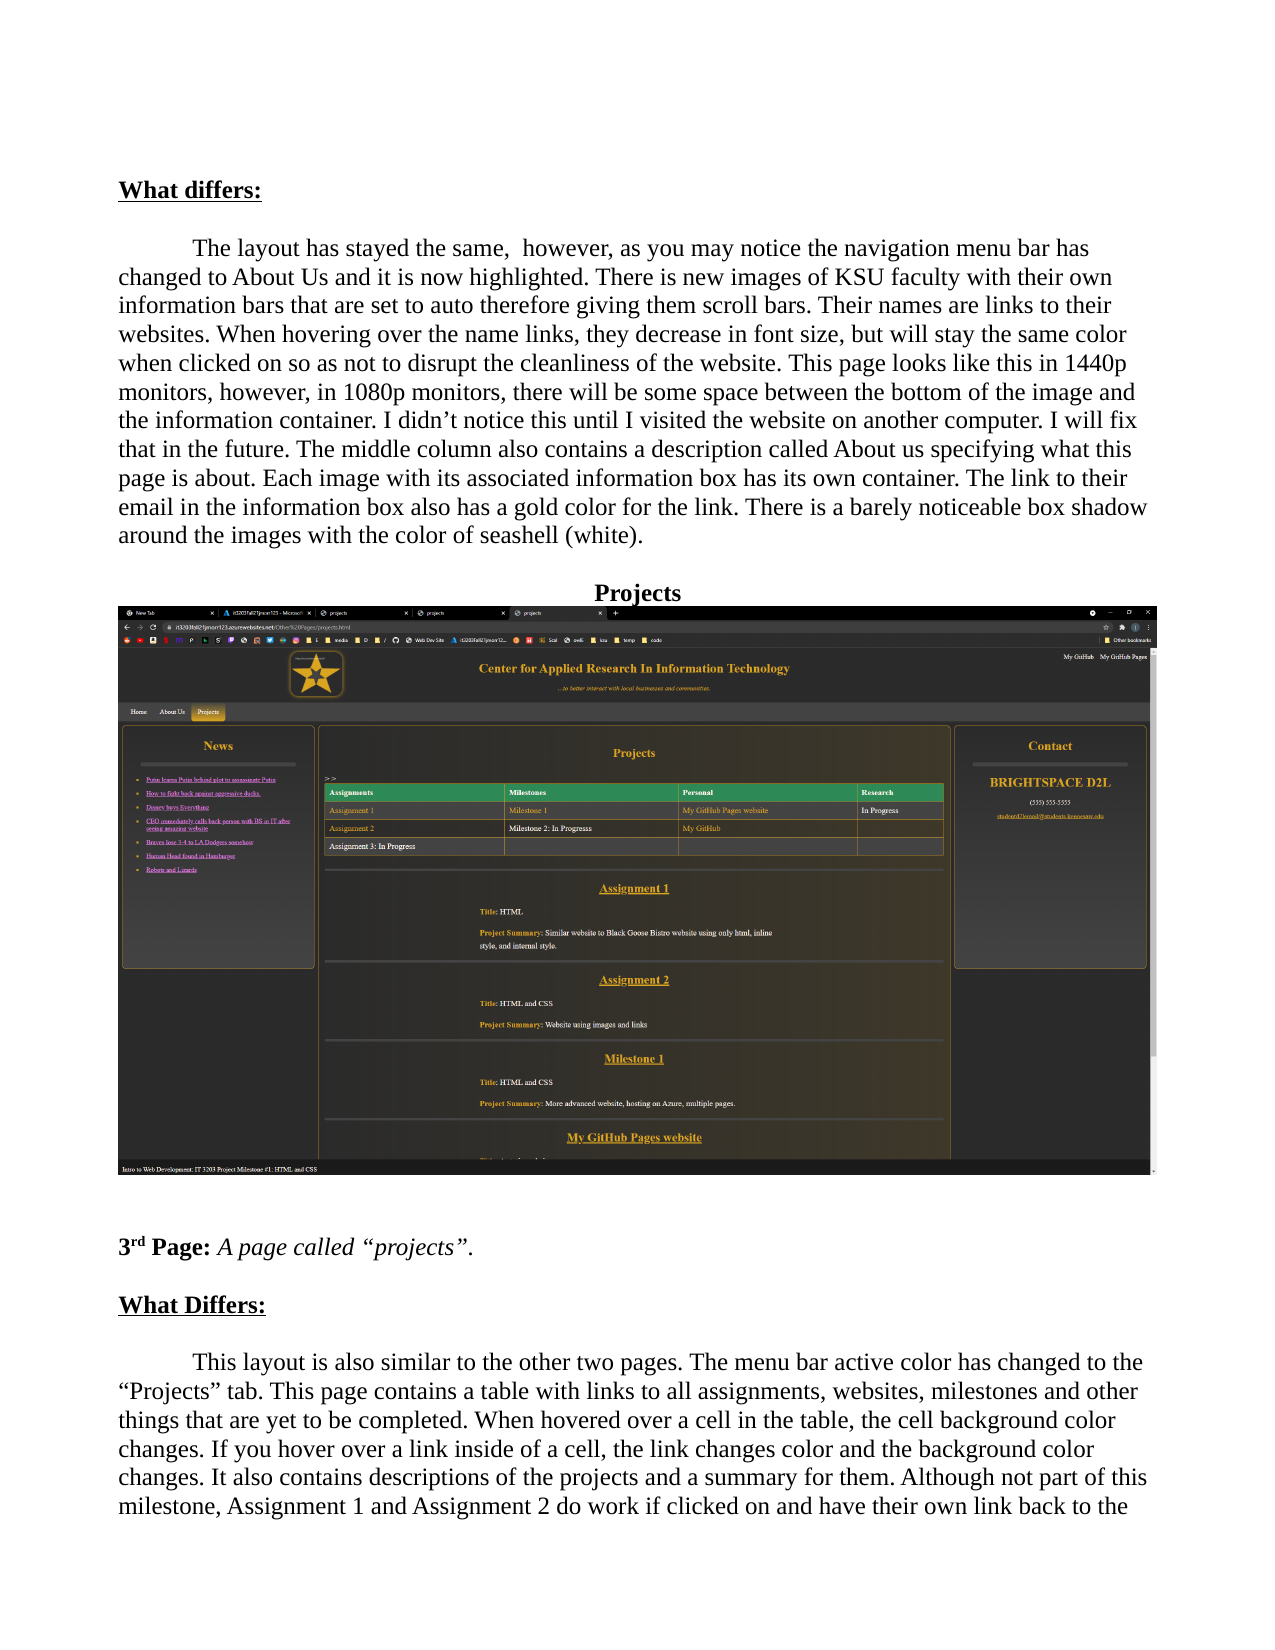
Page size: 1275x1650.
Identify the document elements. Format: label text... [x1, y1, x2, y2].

text What Differs: [118, 1290, 1157, 1319]
text This layout is also similar to the other two pages. The menu bar active color has changed to the “Projects” tab. This page contains a table with links to all assignments, websites, milestones and other things that are yet to be completed. When hovered over a cell in the table, the cell background color changes. If you hover over a link inside of a cell, the link changes color and the background color changes. It also contains descriptions of the projects and a summary for them. Although not part of this milestone, Assignment 1 and Assignment 2 do work if clicked on and have their own link back to the [118, 1347, 1157, 1520]
text Projects [118, 578, 1157, 606]
text 3rd Page: A page called “projects”. [118, 1232, 1157, 1261]
text What differs: [118, 176, 1157, 204]
text The layout has stayed the same, however, as you may notice the navigation menu bar has changed to About Us and it is now highlighted. There is new images of KSU faculty with their own information bars that are set to auto therefore giving them scroll bars. Their names are links to their websites. When hovering over the name links, they decrease in font size, but will stay the same color when clicked on so as not to disrupt the cleanliness of the website. This page looks like this in 1440p monitors, however, in 1080p monitors, there will be some space between the bottom of the image and the information container. I didn’t notice this until I visited the website on another computer. I will fix that in the future. The middle column also contains a description called About us specifying what this page is about. Each image with its associated information box has its own container. The link to their email in the information box also has a gold color for the link. There is a barely noticeable box shadow around the images with the color of seashell (white). [118, 233, 1157, 549]
picture [118, 606, 1157, 1175]
